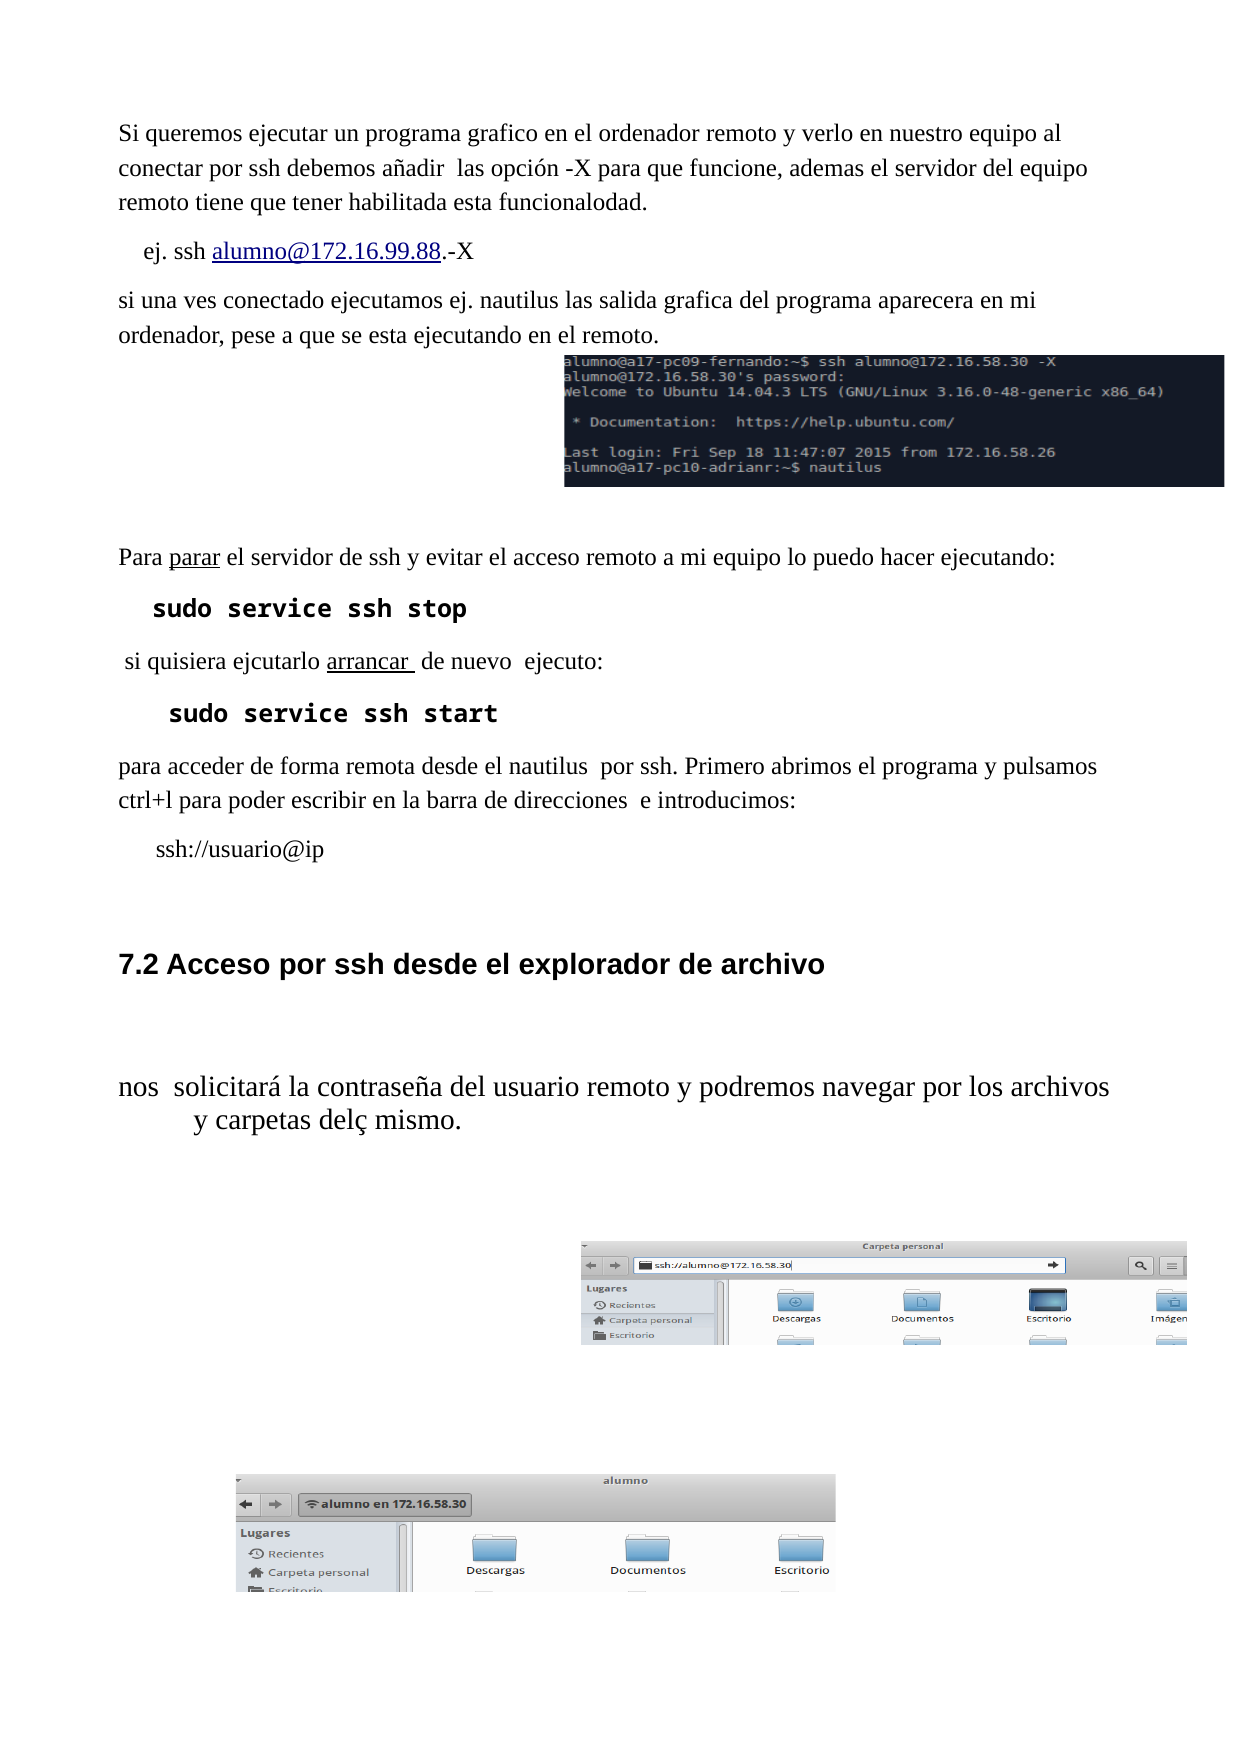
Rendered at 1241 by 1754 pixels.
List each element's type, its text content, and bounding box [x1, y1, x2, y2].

text ej. ssh alumno@172.16.99.88.-X [118, 236, 1122, 265]
text ssh://usuario@ip [118, 834, 1122, 863]
subtitle 7.2 Acceso por ssh desde el explorador de archivo [118, 947, 1122, 981]
picture [581, 1241, 1187, 1345]
picture [564, 355, 1225, 487]
text para acceder de forma remota desde el nautilus por ssh. Primero abrimos el programa y pulsamos ctrl+l para poder escribir en la barra de direcciones e introducimos: [118, 751, 1122, 814]
text Si queremos ejecutar un programa grafico en el ordenador remoto y verlo en nuestro equipo al conectar por ssh debemos añadir las opción -X para que funcione, ademas el servidor del equipo remoto tiene que tener habilitada esta funcionalodad. [118, 118, 1122, 216]
text si quisiera ejcutarlo arrancar de nuevo ejecuto: [118, 646, 1122, 675]
text sudo service ssh start [118, 695, 1122, 729]
text si una ves conectado ejecutamos ej. nautilus las salida grafica del programa aparecera en mi ordenador, pese a que se esta ejecutando en el remoto. [118, 285, 1122, 348]
text sudo service ssh stop [118, 591, 1122, 625]
text Para parar el servidor de ssh y evitar el acceso remoto a mi equipo lo puedo hacer ejecutando: [118, 542, 1122, 571]
subtitle nos solicitará la contraseña del usuario remoto y podremos navegar por los archivos y carpetas delç mismo. [118, 1069, 1122, 1136]
picture [235, 1474, 836, 1592]
